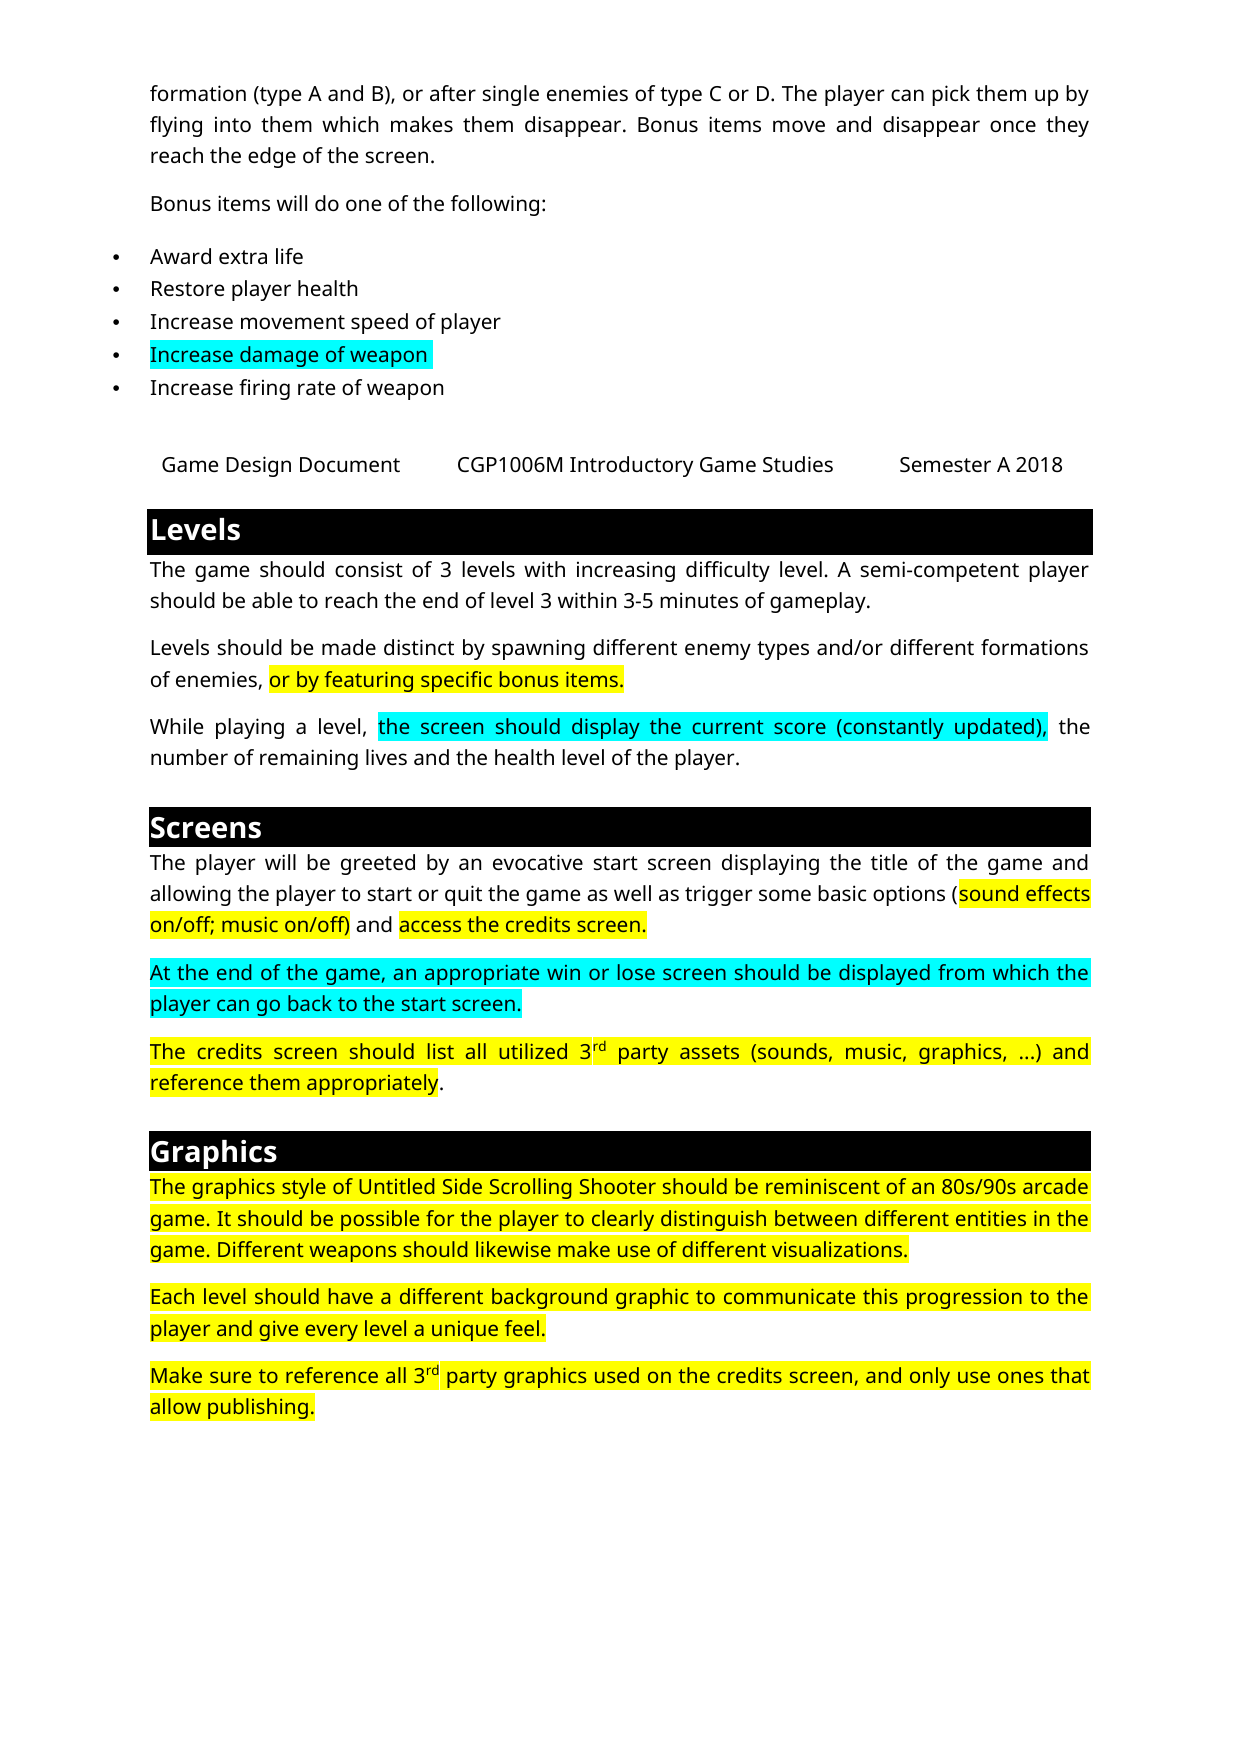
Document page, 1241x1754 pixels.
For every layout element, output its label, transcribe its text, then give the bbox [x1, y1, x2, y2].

list Restore player health [112, 274, 1091, 303]
table_cell [899, 509, 1093, 555]
text The player will be greeted by an evocative start screen displaying the title of the game and allowing the player to start or quit the game as well as trigger some basic options (sound effects on/off; music on/off) and access the credits screen. [149, 848, 1091, 939]
text formation (type A and B), or after single enemies of type C or D. The player can pick them up by flying into them which makes them disappear. Bonus items move and disappear once they reach the edge of the screen. [149, 79, 1091, 170]
text Each level should have a different background graphic to communicate this progression to the player and give every level a unique feel. [149, 1282, 1091, 1342]
text The game should consist of 3 levels with increasing difficulty level. A semi-competent player should be able to reach the end of level 3 within 3-5 minutes of gameplay. [149, 555, 1091, 614]
text While playing a level, the screen should display the current score (constantly updated), the number of remaining lives and the health level of the player. [149, 712, 1091, 772]
text Bonus items will do one of the following: [149, 189, 1091, 218]
subtitle Graphics [149, 1131, 1091, 1171]
text The credits screen should list all utilized 3rd party assets (sounds, music, graphics, ...) and reference them appropriately. [149, 1037, 1091, 1097]
list Increase damage of weapon [112, 340, 1091, 369]
text Levels should be made distinct by spawning different enemy types and/or different formations of enemies, or by featuring specific bonus items. [149, 633, 1091, 693]
list Award extra life [112, 242, 1091, 270]
table_header Game Design Document [147, 450, 457, 509]
table_cell Levels [147, 509, 457, 555]
text At the end of the game, an appropriate win or lose screen should be displayed from which the player can go back to the start screen. [149, 958, 1091, 1018]
text Make sure to reference all 3rd party graphics used on the credits screen, and only use ones that allow publishing. [149, 1361, 1091, 1421]
table_header CGP1006M Introductory Game Studies [457, 450, 899, 509]
text The graphics style of Untitled Side Scrolling Shooter should be reminiscent of an 80s/90s arcade game. It should be possible for the player to clearly distinguish between different entities in the game. Different weapons should likewise make use of different visualizations. [149, 1172, 1091, 1263]
list Increase movement speed of player [112, 307, 1091, 336]
table_cell [457, 509, 899, 555]
subtitle Screens [149, 807, 1091, 847]
list Increase firing rate of weapon [112, 373, 1091, 401]
table_header Semester A 2018 [899, 450, 1093, 509]
